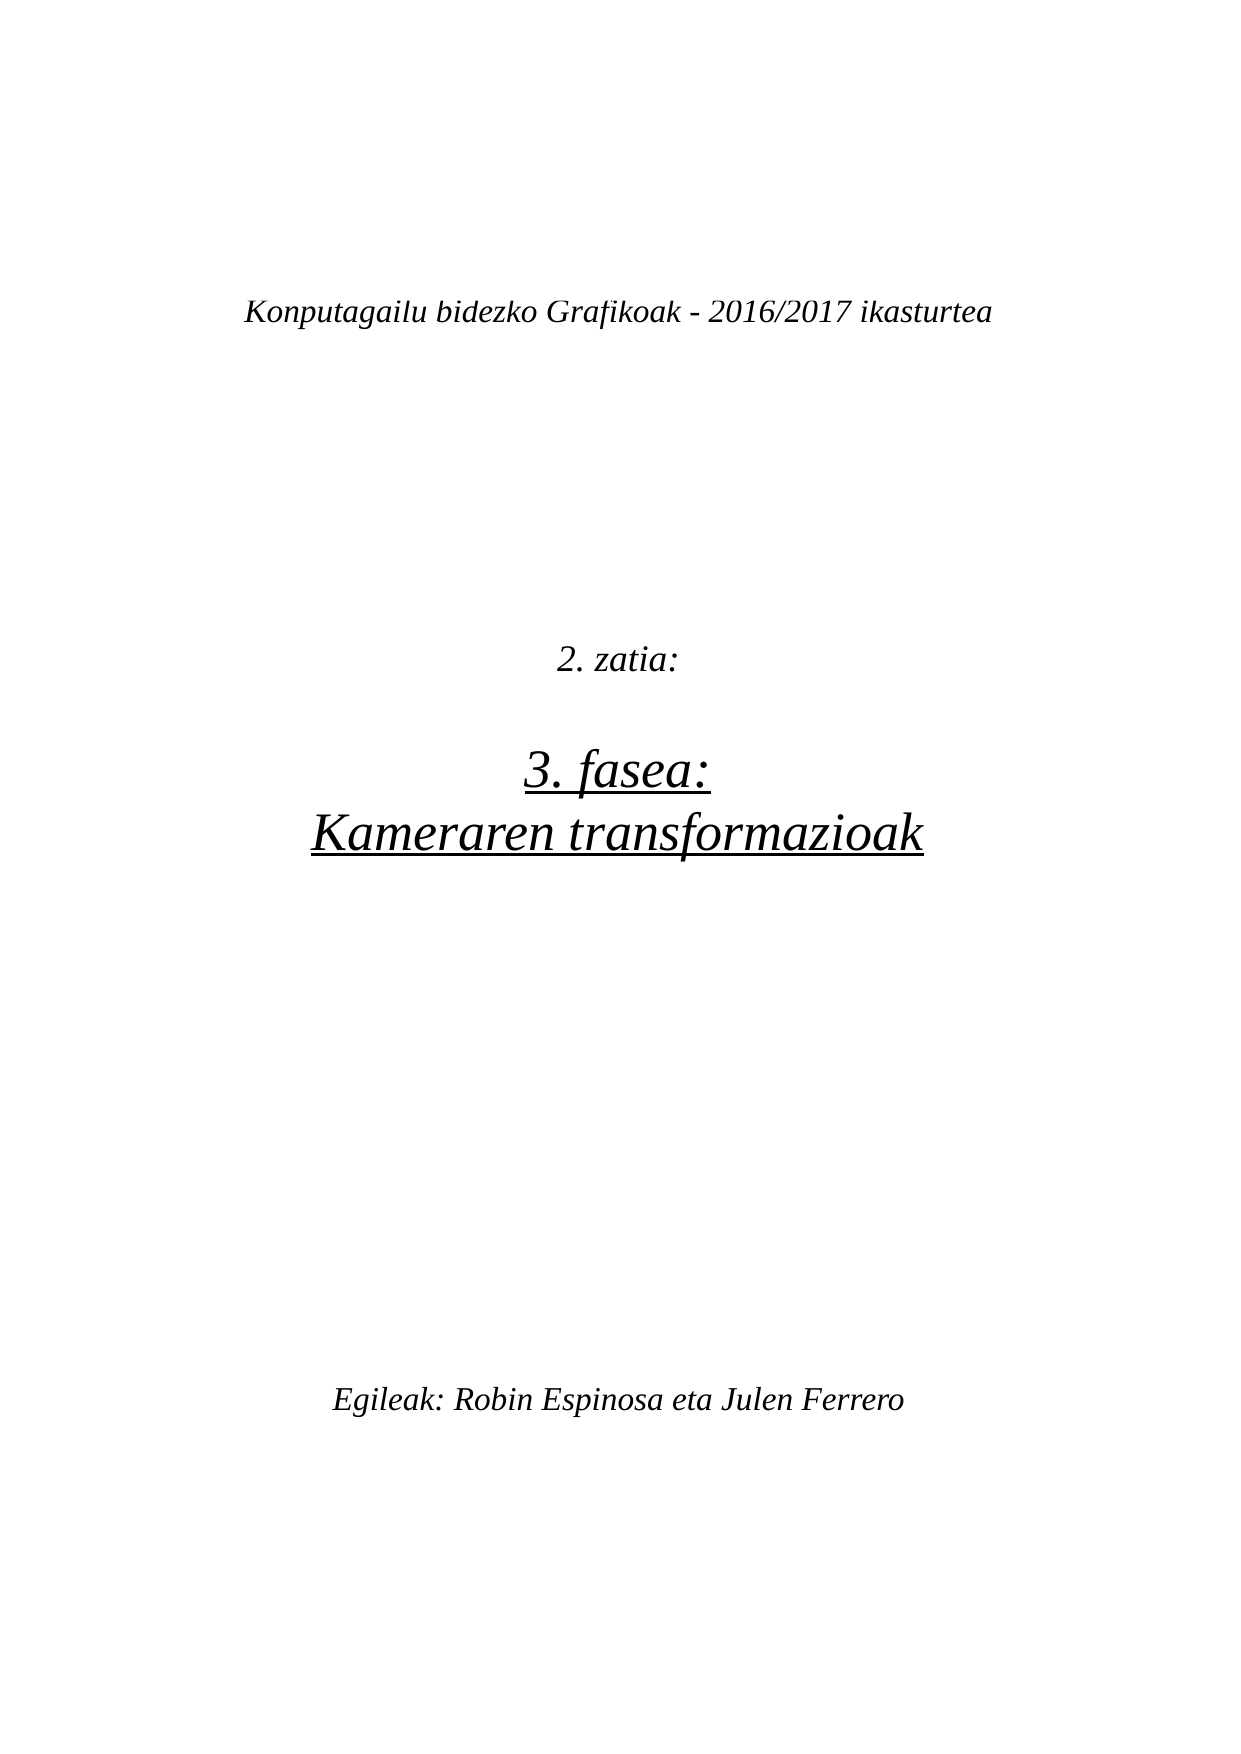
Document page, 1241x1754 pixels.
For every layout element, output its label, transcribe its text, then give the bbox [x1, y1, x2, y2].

text 3. fasea: [118, 737, 1122, 799]
text Kameraren transformazioak [118, 799, 1122, 862]
text Egileak: Robin Espinosa eta Julen Ferrero [118, 1379, 1122, 1418]
text Konputagailu bidezko Grafikoak - 2016/2017 ikasturtea [118, 301, 1122, 330]
text 2. zatia: [118, 637, 1122, 680]
